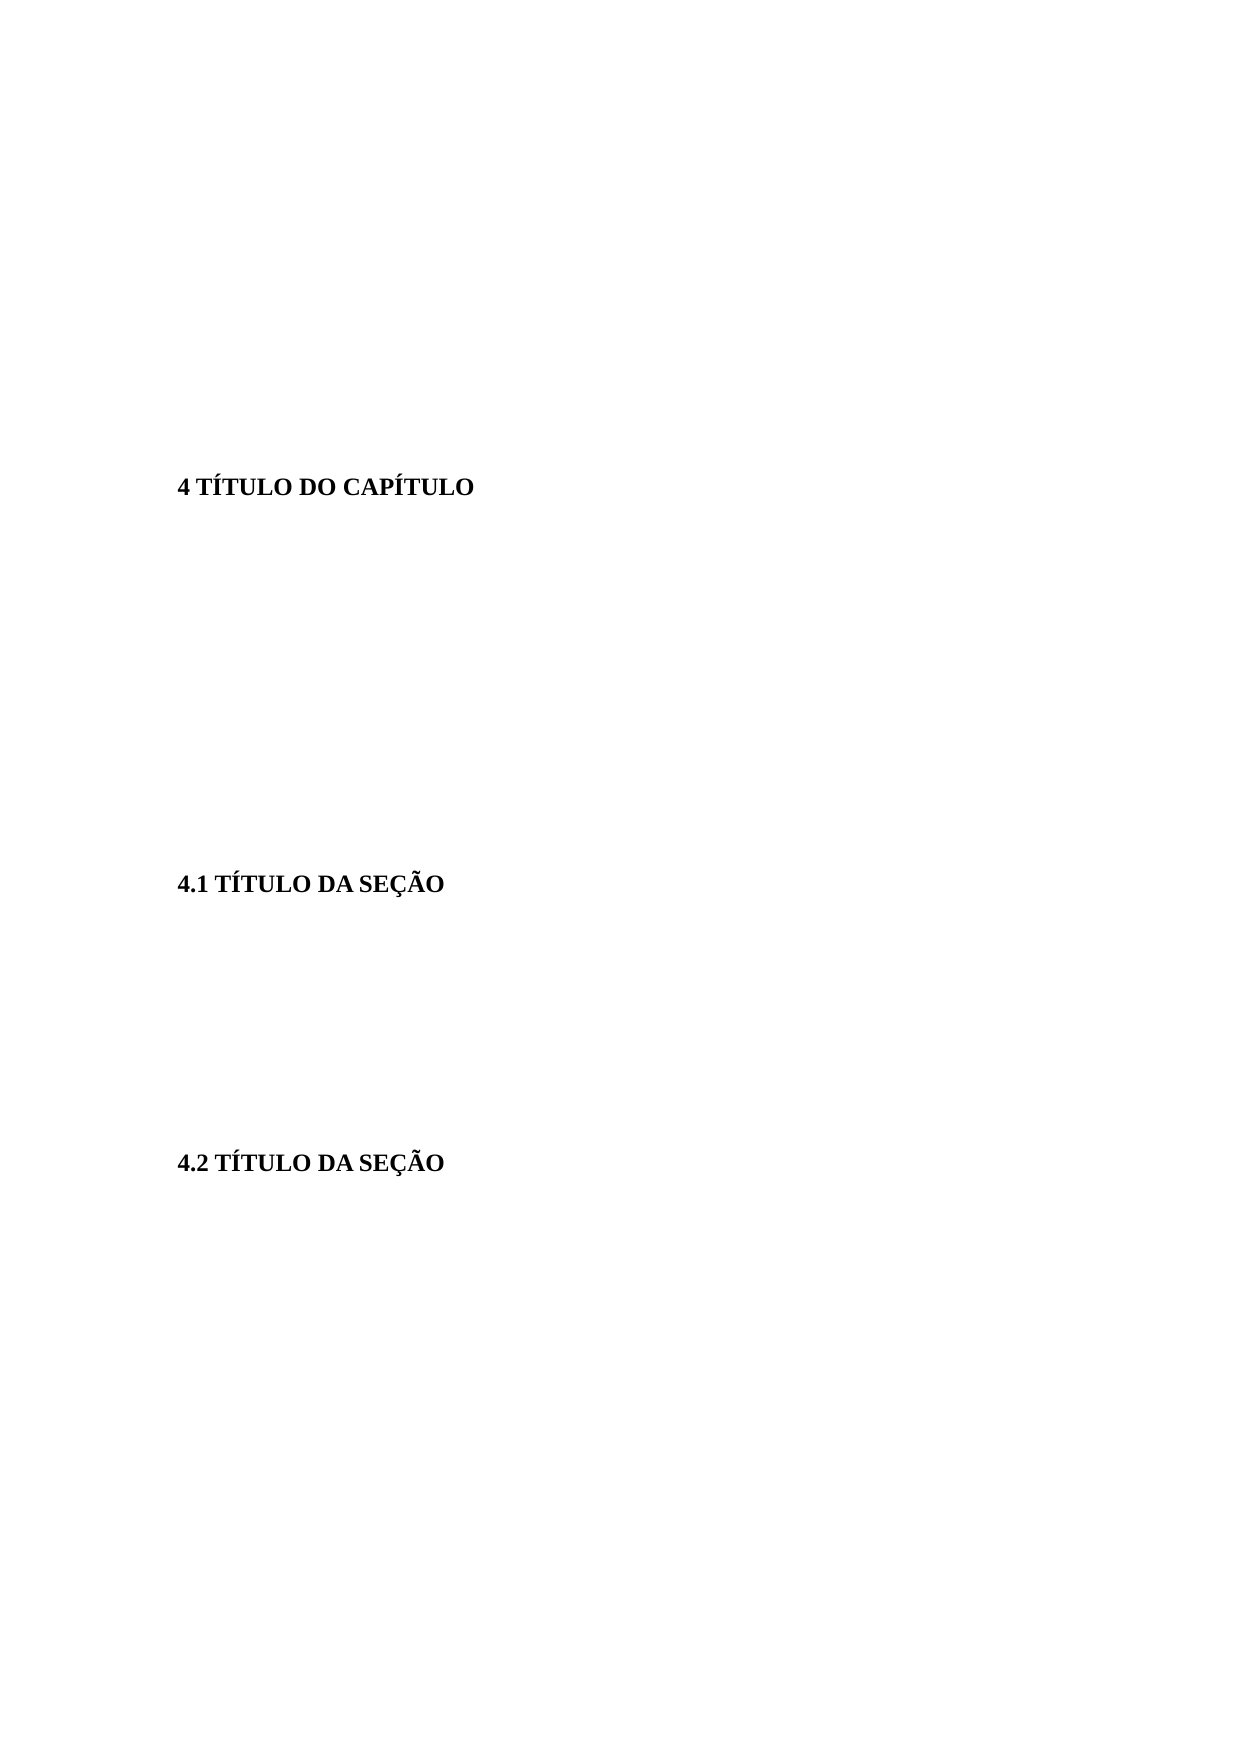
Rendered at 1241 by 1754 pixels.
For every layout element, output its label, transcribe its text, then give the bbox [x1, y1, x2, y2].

text 4.1 TÍTULO DA SEÇÃO [177, 869, 1122, 898]
text 4 TÍTULO DO CAPÍTULO [177, 472, 1122, 501]
text 4.2 TÍTULO DA SEÇÃO [177, 1148, 1122, 1176]
